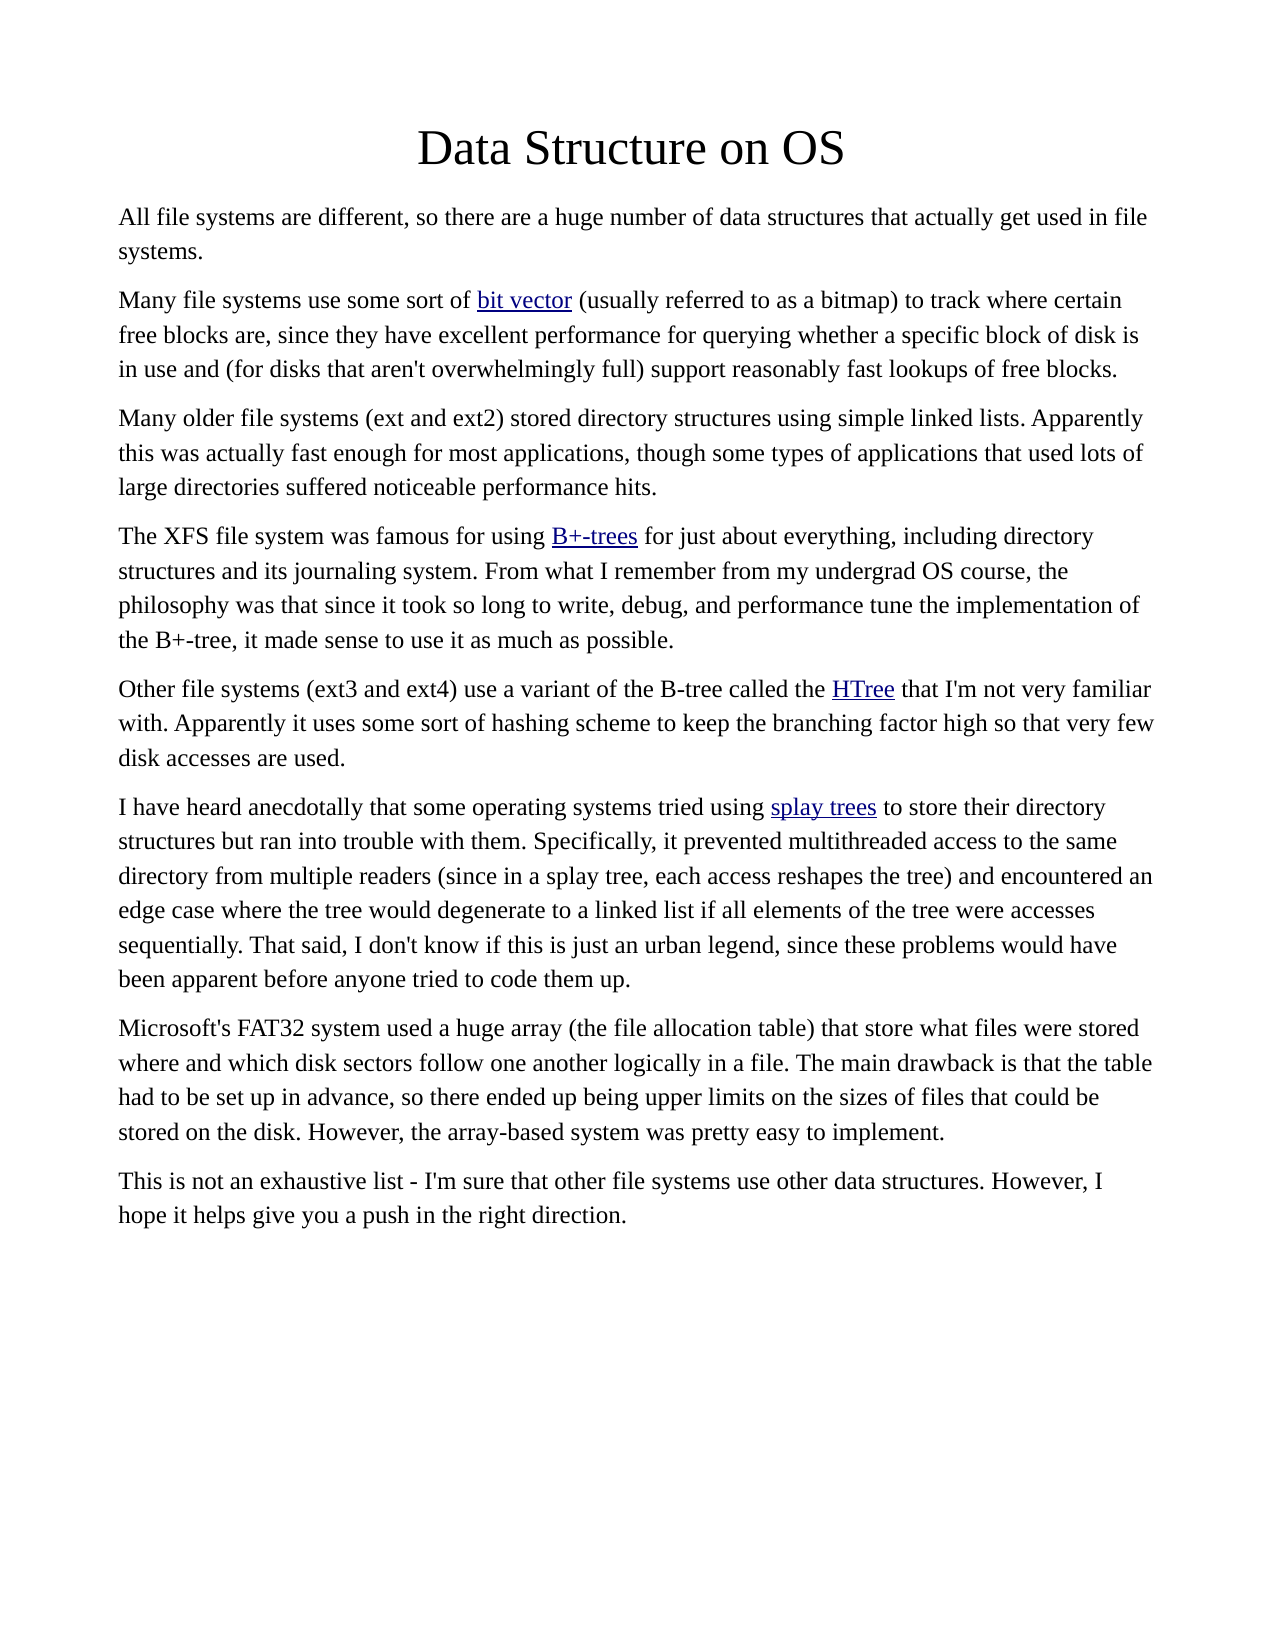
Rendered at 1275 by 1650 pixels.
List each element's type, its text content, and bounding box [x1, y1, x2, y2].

text I have heard anecdotally that some operating systems tried using splay trees to store their directory structures but ran into trouble with them. Specifically, it prevented multithreaded access to the same directory from multiple readers (since in a splay tree, each access reshapes the tree) and encountered an edge case where the tree would degenerate to a linked list if all elements of the tree were accesses sequentially. That said, I don't know if this is just an urban legend, since these problems would have been apparent before anyone tried to code them up. [118, 792, 1157, 993]
text Microsoft's FAT32 system used a huge array (the file allocation table) that store what files were stored where and which disk sectors follow one another logically in a file. The main drawback is that the table had to be set up in advance, so there ended up being upper limits on the sizes of files that could be stored on the disk. However, the array-based system was pretty easy to implement. [118, 1013, 1157, 1145]
text Many file systems use some sort of bit vector (usually referred to as a bitmap) to track where certain free blocks are, since they have excellent performance for querying whether a specific block of disk is in use and (for disks that aren't overwhelmingly full) support reasonably fast lookups of free blocks. [118, 285, 1157, 383]
text Other file systems (ext3 and ext4) use a variant of the B-tree called the HTree that I'm not very familiar with. Apparently it uses some sort of hashing scheme to keep the branching factor high so that very few disk accesses are used. [118, 674, 1157, 771]
text All file systems are different, so there are a huge number of data structures that actually get used in file systems. [118, 202, 1157, 265]
text This is not an exhaustive list - I'm sure that other file systems use other data structures. However, I hope it helps give you a push in the right direction. [118, 1166, 1157, 1229]
text Data Structure on OS [118, 118, 1157, 176]
text Many older file systems (ext and ext2) stored directory structures using simple linked lists. Apparently this was actually fast enough for most applications, though some types of applications that used lots of large directories suffered noticeable performance hits. [118, 403, 1157, 501]
text The XFS file system was famous for using B+-trees for just about everything, including directory structures and its journaling system. From what I remember from my undergrad OS course, the philosophy was that since it took so long to write, debug, and performance tune the implementation of the B+-tree, it made sense to use it as much as possible. [118, 521, 1157, 653]
